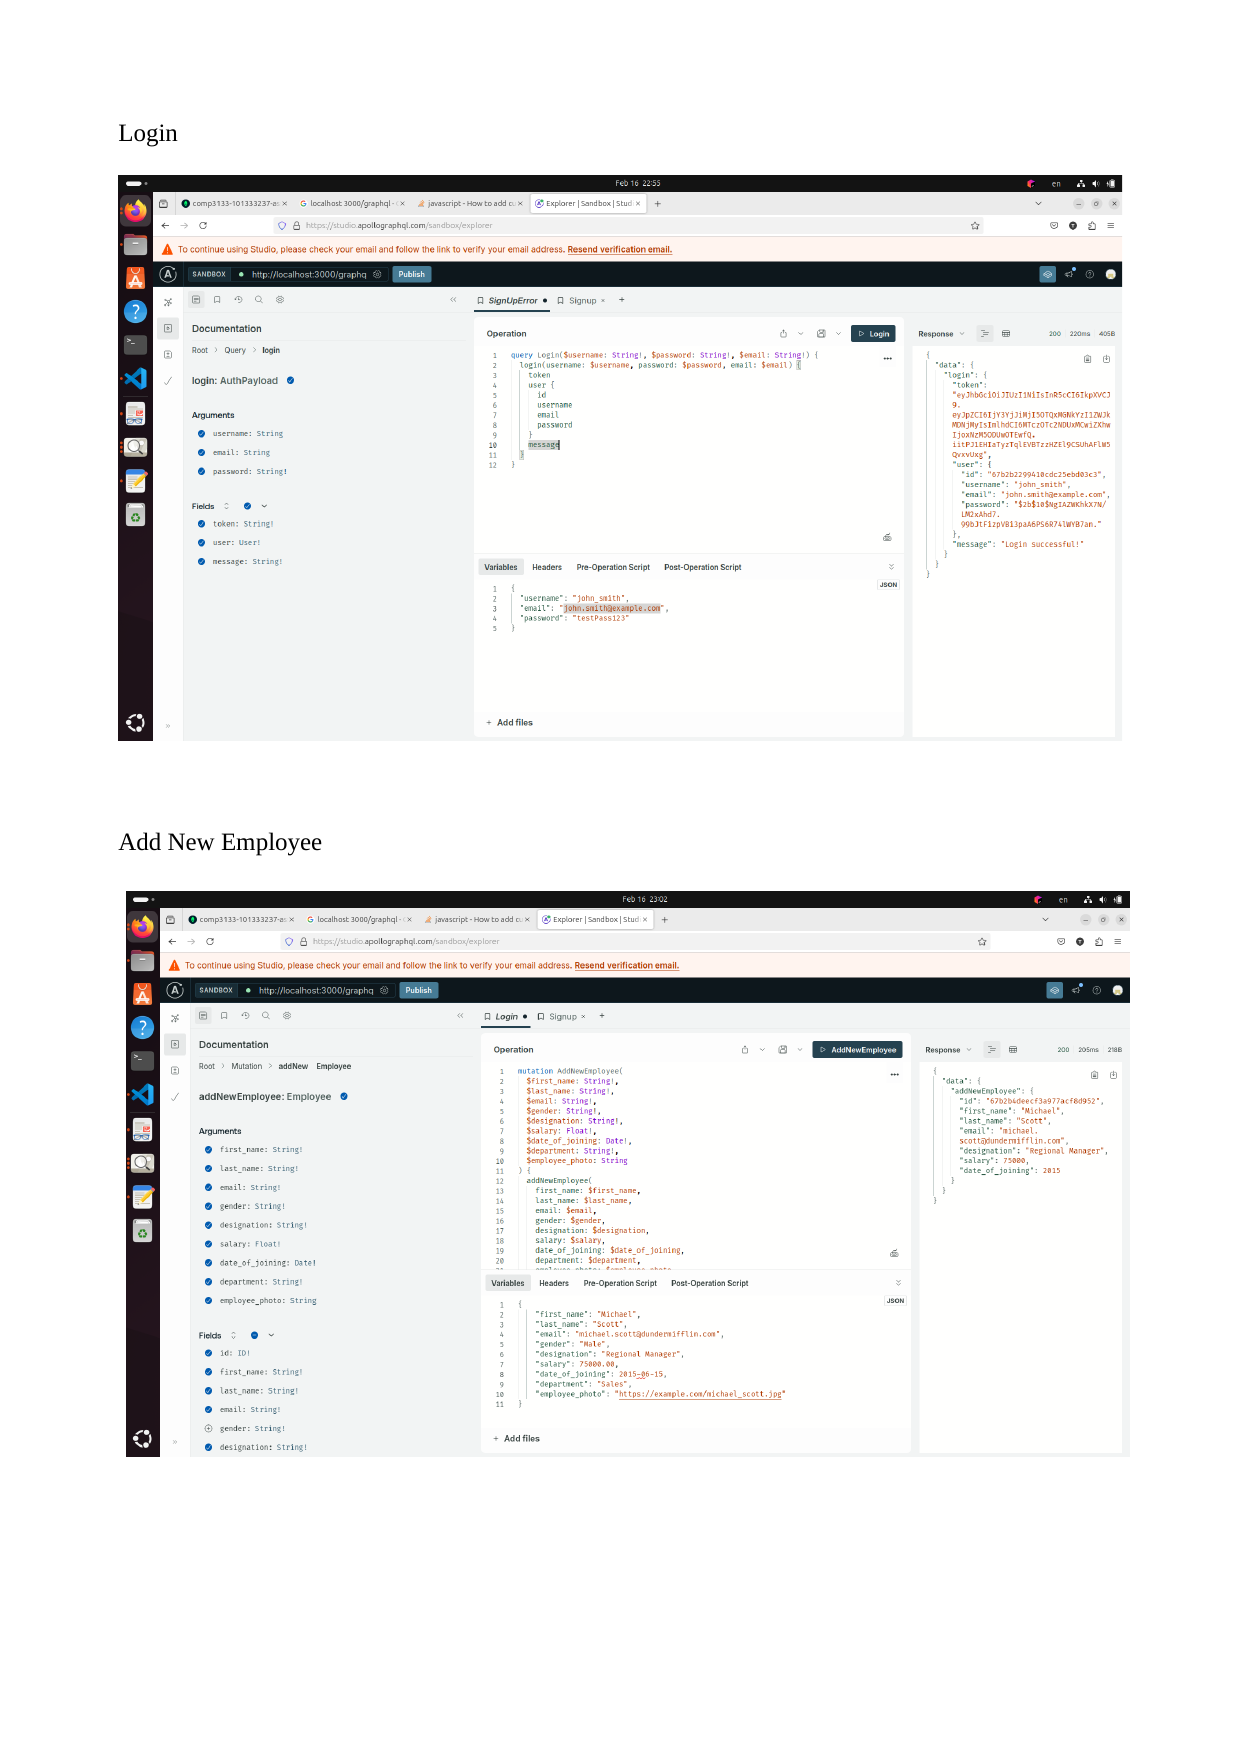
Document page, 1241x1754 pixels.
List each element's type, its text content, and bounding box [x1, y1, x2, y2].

picture [126, 891, 1130, 1457]
picture [118, 175, 1123, 741]
text Login [118, 118, 1122, 147]
text Add New Employee [118, 827, 1122, 855]
